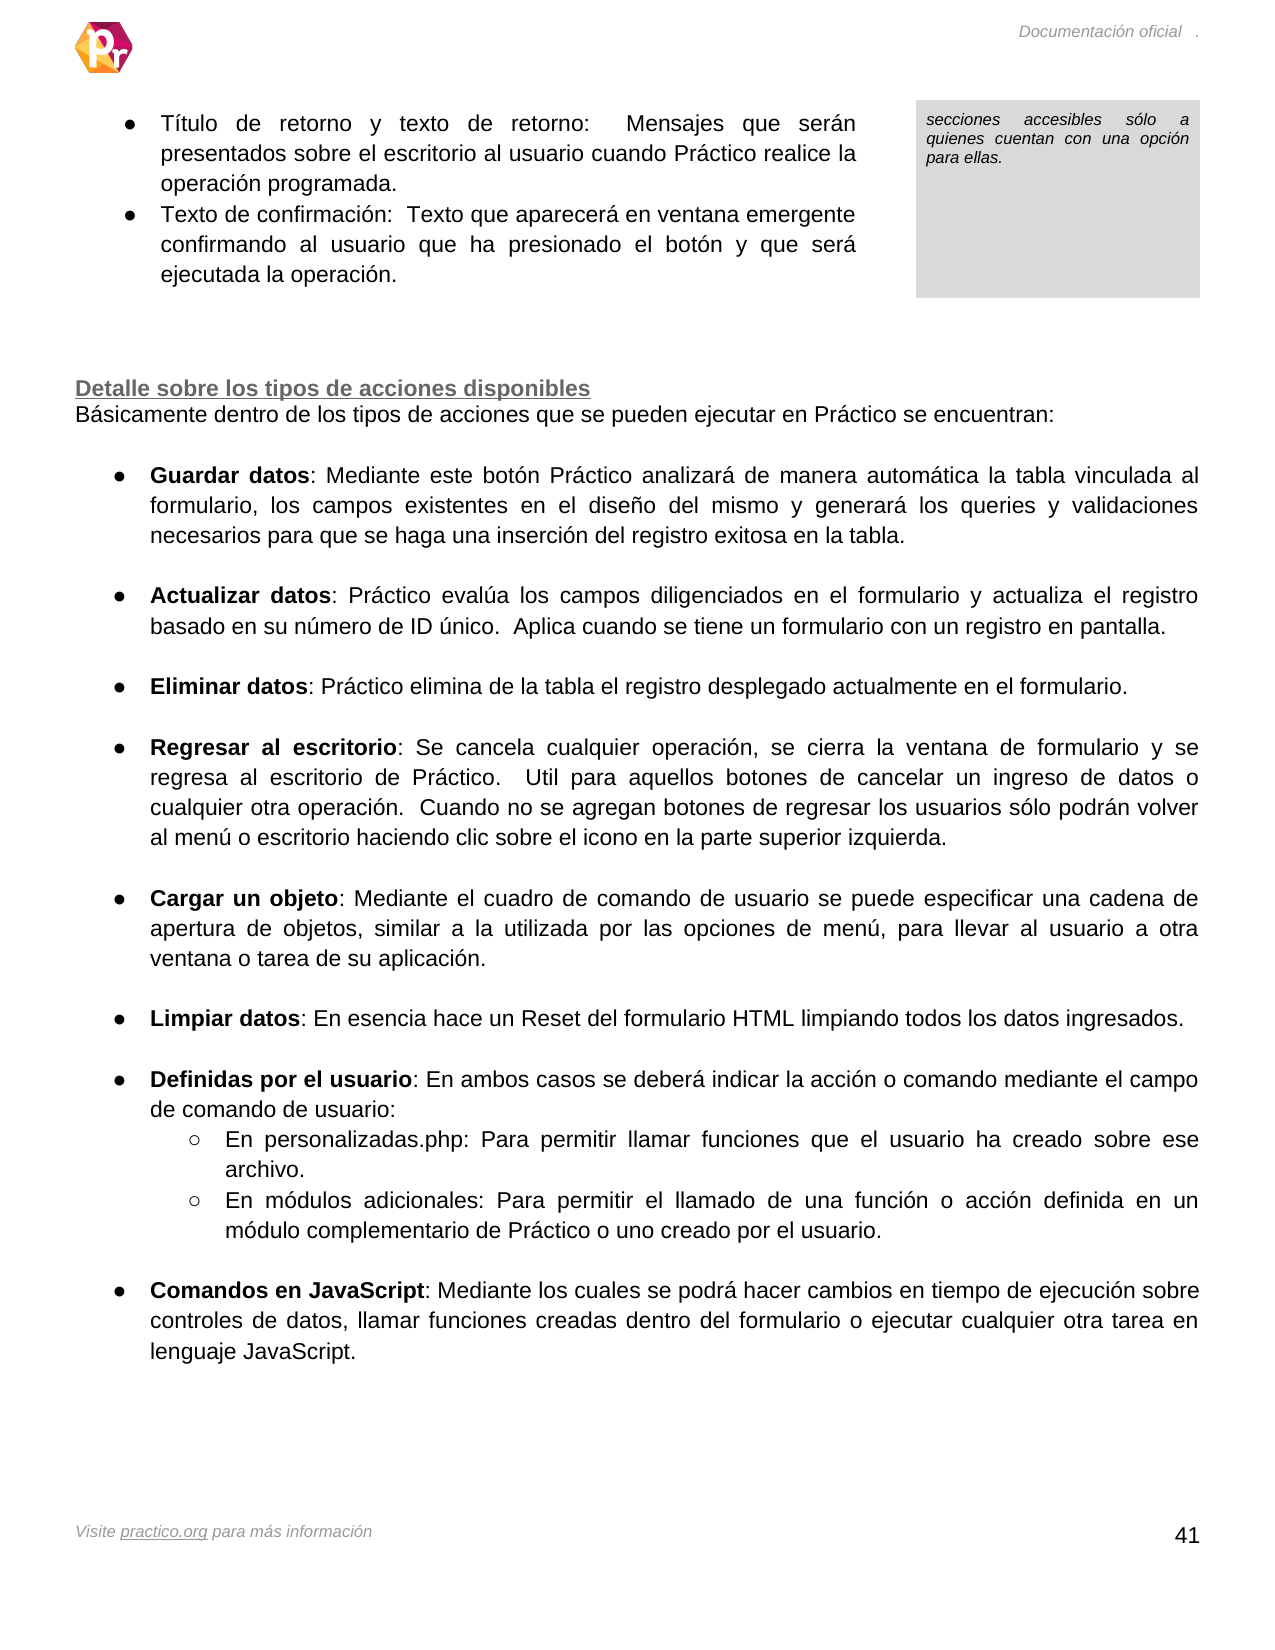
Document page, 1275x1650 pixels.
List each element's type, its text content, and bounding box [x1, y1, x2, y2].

list Eliminar datos: Práctico elimina de la tabla el registro desplegado actualmente en el formulario. [112, 673, 1200, 699]
picture [75, 22, 133, 73]
list Actualizar datos: Práctico evalúa los campos diligenciados en el formulario y actualiza el registro basado en su número de ID único. Aplica cuando se tiene un formulario con un registro en pantalla. [112, 582, 1200, 639]
list Comandos en JavaScript: Mediante los cuales se podrá hacer cambios en tiempo de ejecución sobre controles de datos, llamar funciones creadas dentro del formulario o ejecutar cualquier otra tarea en lenguaje JavaScript. [112, 1277, 1200, 1364]
table_cell Título o etiqueta: Será el texto a mostrar sobre el botón Estilo: Indica el CSS utilizado para dibujar el botón Tipo de acción: ¿Qué debe ejecutarse al hacer clic sobre el botón? Ver en el apartado siguiente para detalles sobre los tipos de acciones. Comando de usuario: indica qué ejecutar cuando se trata de algo personalizado Peso: ¿En qué orden deberá aparecer el botón cuando se encuentra al lado de otros? A menor peso el botón será ubicado más a la izquierda. Visible: Determina si el botón estará visible o no en el formulario. Título de retorno y texto de retorno: Mensajes que serán presentados sobre el escritorio al usuario cuando Práctico realice la operación programada. Texto de confirmación: Texto que aparecerá en ventana emergente confirmando al usuario que ha presionado el botón y que será ejecutada la operación. [75, 100, 916, 298]
list En módulos adicionales: Para permitir el llamado de una función o acción definida en un módulo complementario de Práctico o uno creado por el usuario. [187, 1187, 1200, 1243]
list Definidas por el usuario: En ambos casos se deberá indicar la acción o comando mediante el campo de comando de usuario: [112, 1066, 1200, 1122]
list Cargar un objeto: Mediante el cuadro de comando de usuario se puede especificar una cadena de apertura de objetos, similar a la utilizada por las opciones de menú, para llevar al usuario a otra ventana o tarea de su aplicación. [112, 884, 1200, 971]
list Guardar datos: Mediante este botón Práctico analizará de manera automática la tabla vinculada al formulario, los campos existentes en el diseño del mismo y generará los queries y validaciones necesarios para que se haga una inserción del registro exitosa en la tabla. [112, 462, 1200, 548]
subtitle Detalle sobre los tipos de acciones disponibles [75, 375, 1200, 401]
table_cell secciones accesibles sólo a quienes cuentan con una opción para ellas. [916, 100, 1200, 298]
list Regresar al escritorio: Se cancela cualquier operación, se cierra la ventana de formulario y se regresa al escritorio de Práctico. Util para aquellos botones de cancelar un ingreso de datos o cualquier otra operación. Cuando no se agregan botones de regresar los usuarios sólo podrán volver al menú o escritorio haciendo clic sobre el icono en la parte superior izquierda. [112, 733, 1200, 850]
list Limpiar datos: En esencia hace un Reset del formulario HTML limpiando todos los datos ingresados. [112, 1005, 1200, 1032]
list En personalizadas.php: Para permitir llamar funciones que el usuario ha creado sobre ese archivo. [187, 1126, 1200, 1183]
text Básicamente dentro de los tipos de acciones que se pueden ejecutar en Práctico se encuentran: [75, 401, 1200, 427]
